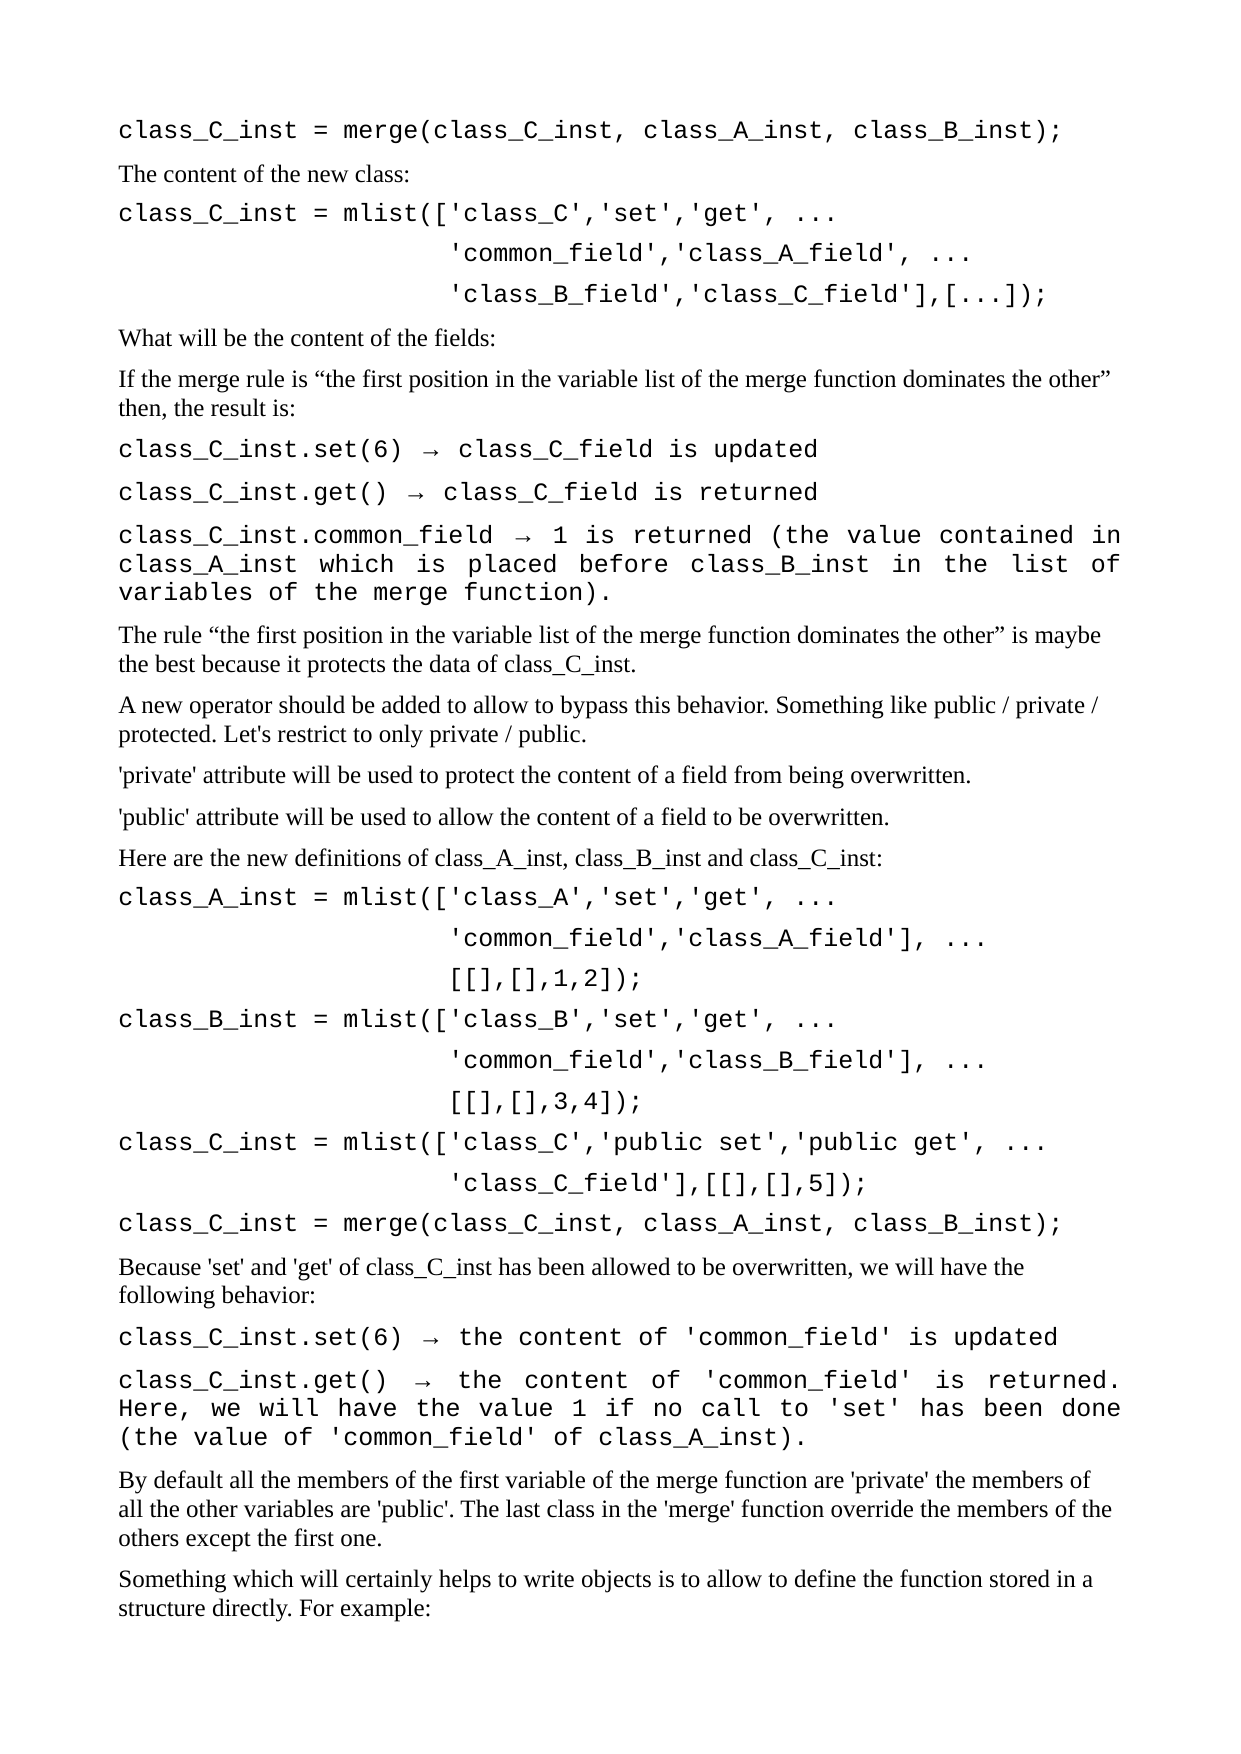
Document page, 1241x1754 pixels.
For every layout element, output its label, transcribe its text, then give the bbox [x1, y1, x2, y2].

text Something which will certainly helps to write objects is to allow to define the function stored in a structure directly. For example: [118, 1564, 1122, 1621]
text class_C_inst.common_field → 1 is returned (the value contained in class_A_inst which is placed before class_B_inst in the list of variables of the merge function). [118, 521, 1122, 608]
text The rule “the first position in the variable list of the merge function dominates the other” is maybe the best because it protects the data of class_C_inst. [118, 621, 1122, 678]
text [[],[],3,4]); [118, 1088, 1122, 1117]
text 'common_field','class_B_field'], ... [118, 1048, 1122, 1076]
text By default all the members of the first variable of the merge function are 'private' the members of all the other variables are 'public'. The last class in the 'merge' function override the members of the others except the first one. [118, 1465, 1122, 1551]
text class_C_inst.set(6) → class_C_field is updated [118, 434, 1122, 465]
text 'class_C_field'],[[],[],5]); [118, 1170, 1122, 1198]
text class_C_inst = merge(class_C_inst, class_A_inst, class_B_inst); [118, 1211, 1122, 1239]
text class_C_inst.set(6) → the content of 'common_field' is updated [118, 1322, 1122, 1353]
text class_C_inst.get() → class_C_field is returned [118, 477, 1122, 508]
text A new operator should be added to allow to bypass this behavior. Something like public / private / protected. Let's restrict to only private / public. [118, 691, 1122, 748]
text class_B_inst = mlist(['class_B','set','get', ... [118, 1007, 1122, 1035]
text class_C_inst = mlist(['class_C','public set','public get', ... [118, 1129, 1122, 1158]
text Here are the new definitions of class_A_inst, class_B_inst and class_C_inst: [118, 843, 1122, 872]
text class_C_inst = mlist(['class_C','set','get', ... [118, 200, 1122, 228]
text class_A_inst = mlist(['class_A','set','get', ... [118, 884, 1122, 913]
text What will be the content of the fields: [118, 323, 1122, 351]
text class_C_inst.get() → the content of 'common_field' is returned. Here, we will have the value 1 if no call to 'set' has been done (the value of 'common_field' of class_A_inst). [118, 1365, 1122, 1453]
text 'class_B_field','class_C_field'],[...]); [118, 282, 1122, 310]
text Because 'set' and 'get' of class_C_inst has been allowed to be overwritten, we will have the following behavior: [118, 1252, 1122, 1309]
text 'common_field','class_A_field'], ... [118, 925, 1122, 953]
text [[],[],1,2]); [118, 966, 1122, 994]
text 'private' attribute will be used to protect the content of a field from being overwritten. [118, 761, 1122, 789]
text The content of the new class: [118, 159, 1122, 188]
text 'common_field','class_A_field', ... [118, 241, 1122, 269]
text If the merge rule is “the first position in the variable list of the merge function dominates the other” then, the result is: [118, 364, 1122, 421]
text 'public' attribute will be used to allow the content of a field to be overwritten. [118, 802, 1122, 831]
text class_C_inst = merge(class_C_inst, class_A_inst, class_B_inst); [118, 118, 1122, 146]
